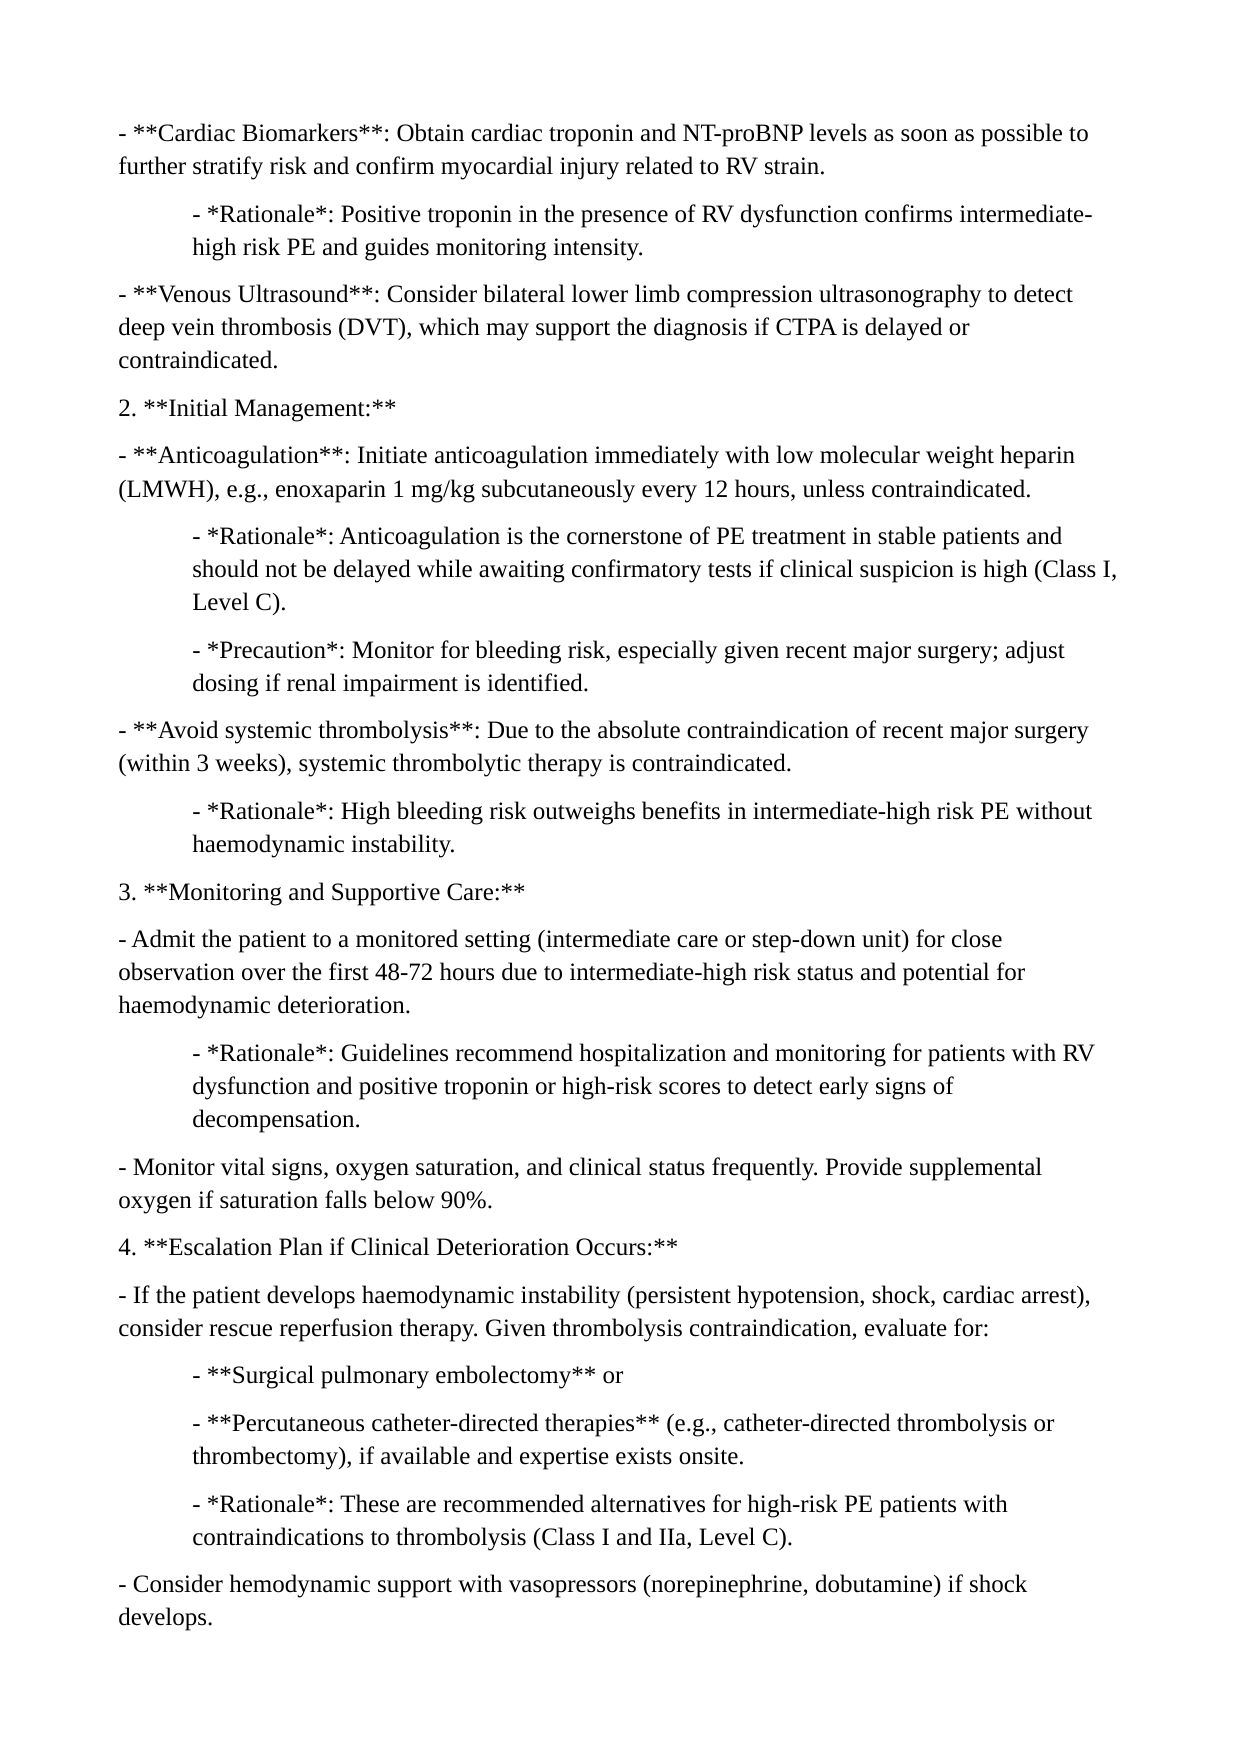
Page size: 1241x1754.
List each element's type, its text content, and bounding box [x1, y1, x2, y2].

text - *Rationale*: These are recommended alternatives for high-risk PE patients with contraindications to thrombolysis (Class I and IIa, Level C). [118, 1489, 1122, 1551]
text 2. **Initial Management:** [118, 393, 1122, 422]
text - **Anticoagulation**: Initiate anticoagulation immediately with low molecular weight heparin (LMWH), e.g., enoxaparin 1 mg/kg subcutaneously every 12 hours, unless contraindicated. [118, 441, 1122, 502]
text 4. **Escalation Plan if Clinical Deterioration Occurs:** [118, 1232, 1122, 1261]
text - **Surgical pulmonary embolectomy** or [118, 1361, 1122, 1389]
text - Monitor vital signs, oxygen saturation, and clinical status frequently. Provide supplemental oxygen if saturation falls below 90%. [118, 1152, 1122, 1213]
text - **Venous Ultrasound**: Consider bilateral lower limb compression ultrasonography to detect deep vein thrombosis (DVT), which may support the diagnosis if CTPA is delayed or contraindicated. [118, 279, 1122, 374]
text - **Percutaneous catheter-directed therapies** (e.g., catheter-directed thrombolysis or thrombectomy), if available and expertise exists onsite. [118, 1408, 1122, 1470]
text - *Rationale*: Guidelines recommend hospitalization and monitoring for patients with RV dysfunction and positive troponin or high-risk scores to detect early signs of decompensation. [118, 1038, 1122, 1133]
text - *Precaution*: Monitor for bleeding risk, especially given recent major surgery; adjust dosing if renal impairment is identified. [118, 635, 1122, 697]
text - *Rationale*: High bleeding risk outweighs benefits in intermediate-high risk PE without haemodynamic instability. [118, 796, 1122, 858]
text - If the patient develops haemodynamic instability (persistent hypotension, shock, cardiac arrest), consider rescue reperfusion therapy. Given thrombolysis contraindication, evaluate for: [118, 1280, 1122, 1342]
text - **Avoid systemic thrombolysis**: Due to the absolute contraindication of recent major surgery (within 3 weeks), systemic thrombolytic therapy is contraindicated. [118, 716, 1122, 777]
text - *Rationale*: Positive troponin in the presence of RV dysfunction confirms intermediate- high risk PE and guides monitoring intensity. [118, 199, 1122, 261]
text - **Cardiac Biomarkers**: Obtain cardiac troponin and NT-proBNP levels as soon as possible to further stratify risk and confirm myocardial injury related to RV strain. [118, 118, 1122, 180]
text - *Rationale*: Anticoagulation is the cornerstone of PE treatment in stable patients and should not be delayed while awaiting confirmatory tests if clinical suspicion is high (Class I, Level C). [118, 521, 1122, 616]
text 3. **Monitoring and Supportive Care:** [118, 877, 1122, 906]
text - Consider hemodynamic support with vasopressors (norepinephrine, dobutamine) if shock develops. [118, 1569, 1122, 1631]
text - Admit the patient to a monitored setting (intermediate care or step-down unit) for close observation over the first 48-72 hours due to intermediate-high risk status and potential for haemodynamic deterioration. [118, 924, 1122, 1019]
